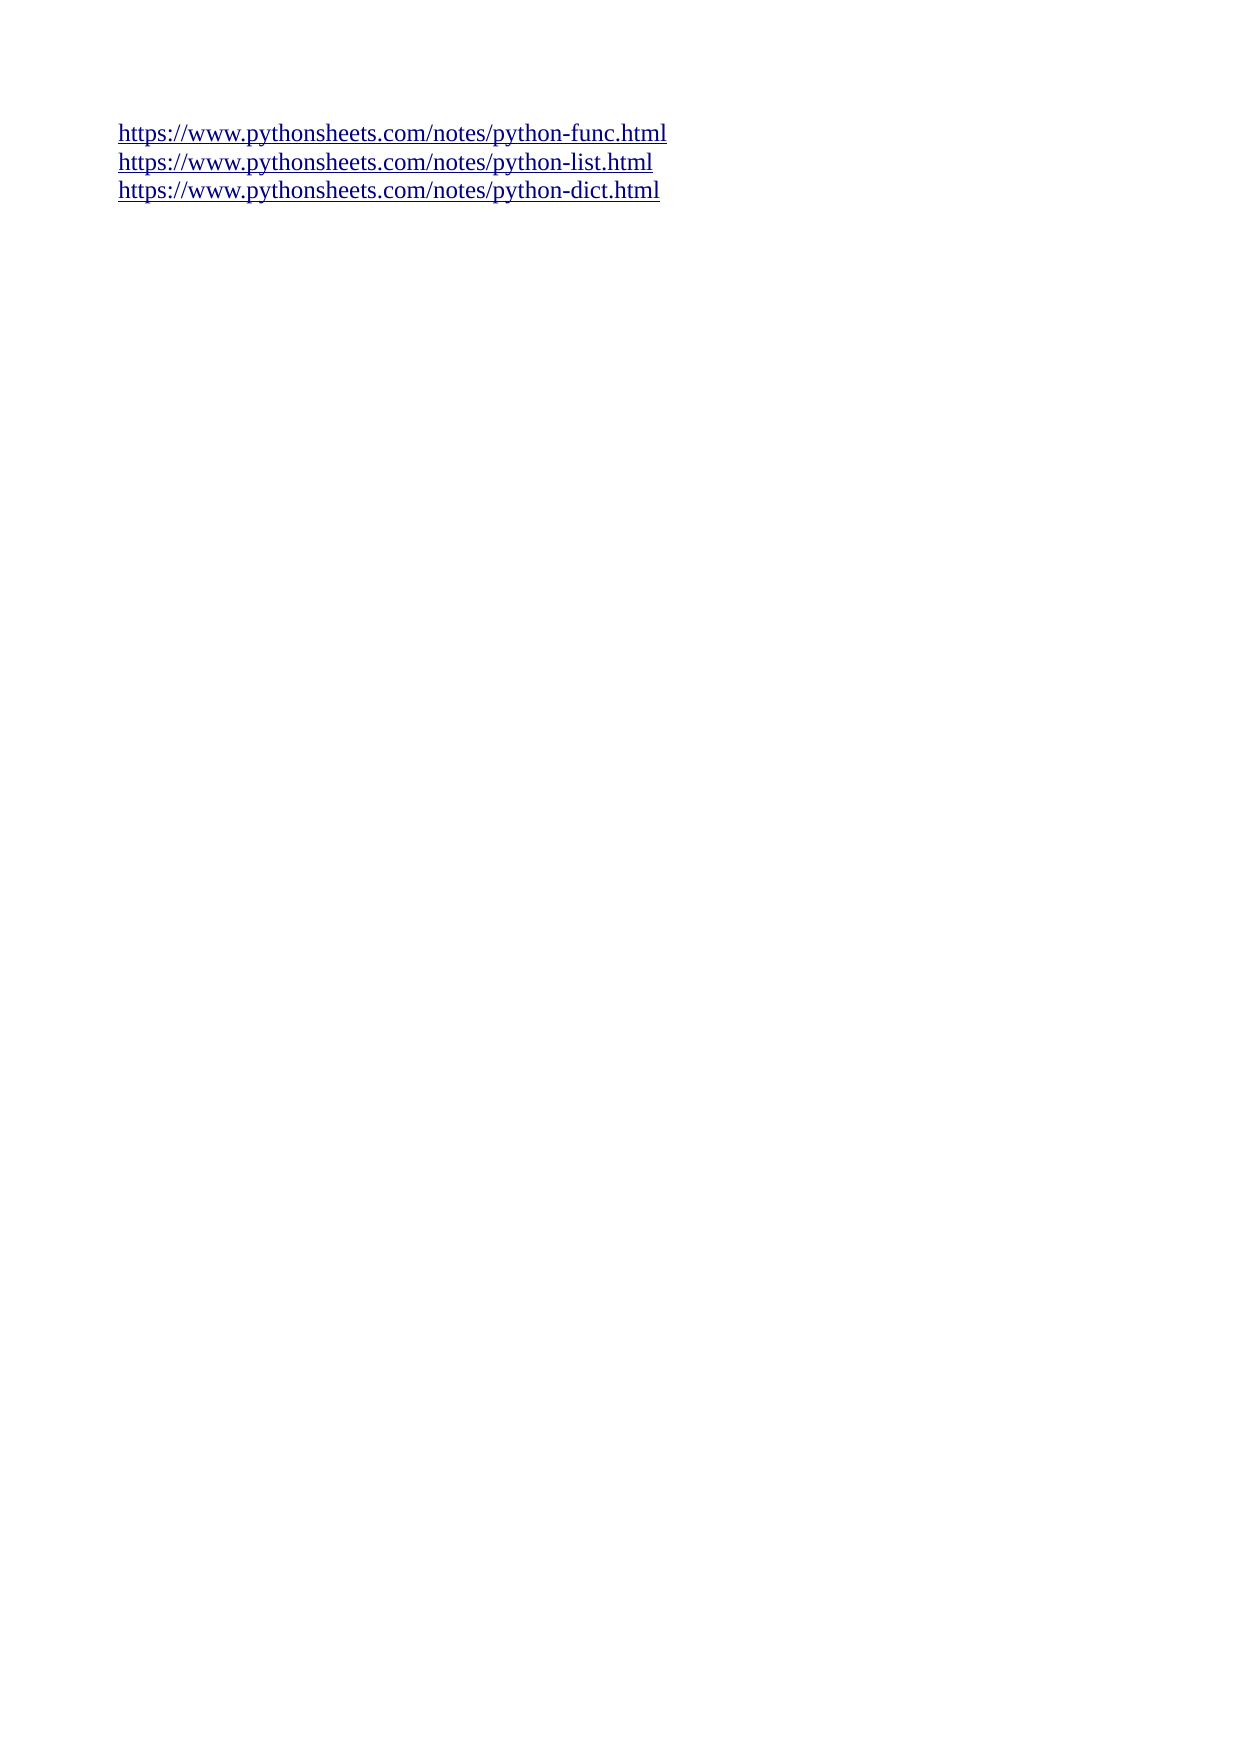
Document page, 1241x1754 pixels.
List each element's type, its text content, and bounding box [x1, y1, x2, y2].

text https://www.pythonsheets.com/notes/python-func.html [118, 118, 1122, 147]
text https://www.pythonsheets.com/notes/python-list.html [118, 147, 1122, 176]
text https://www.pythonsheets.com/notes/python-dict.html [118, 176, 1122, 204]
